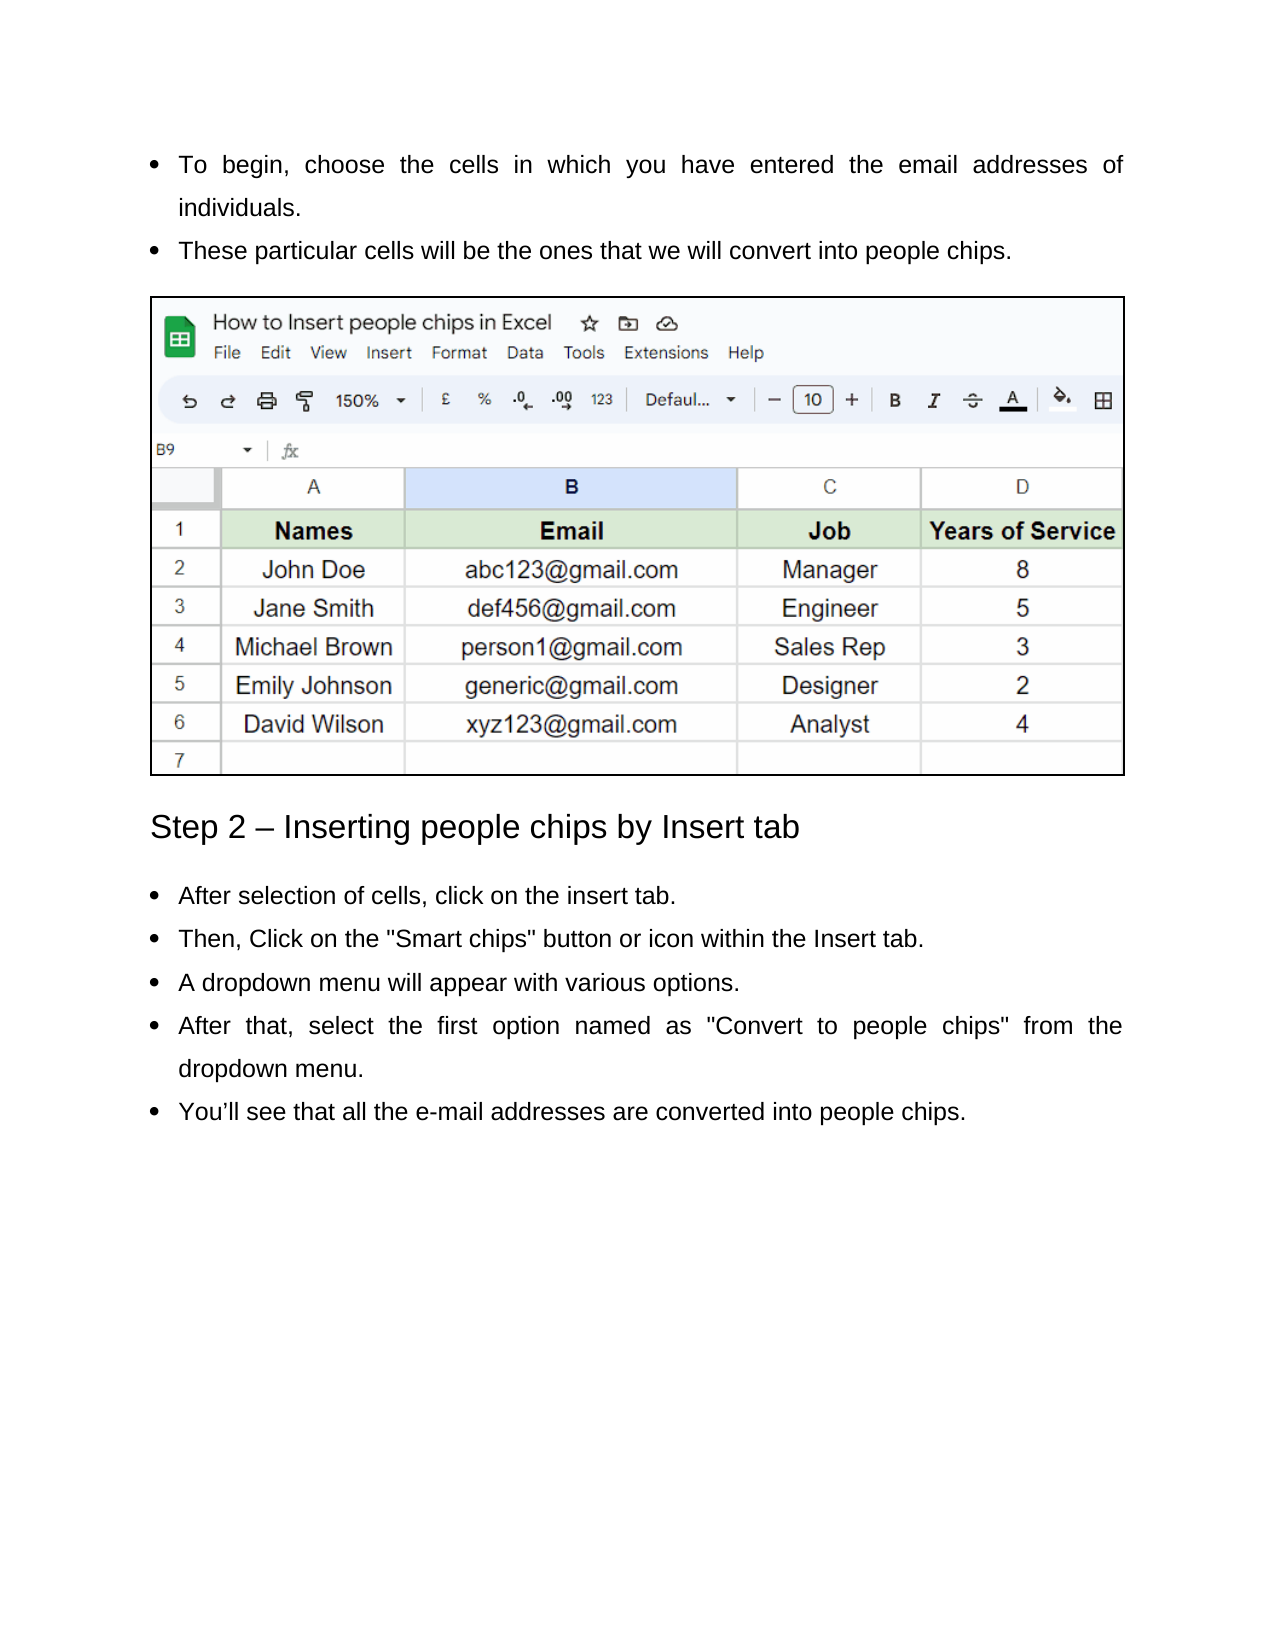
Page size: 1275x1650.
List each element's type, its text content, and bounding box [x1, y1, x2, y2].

text Step 2 – Inserting people chips by Insert tab [150, 807, 1125, 845]
list These particular cells will be the ones that we will convert into people chips. [150, 236, 1125, 265]
list To begin, choose the cells in which you have entered the email addresses of individuals. [150, 150, 1125, 222]
list After selection of cells, click on the insert tab. [150, 881, 1125, 910]
list After that, select the first option named as "Convert to people chips" from the dropdown menu. [150, 1011, 1125, 1083]
list You’ll see that all the e-mail addresses are converted into people chips. [150, 1097, 1125, 1126]
list A dropdown menu will appear with various options. [150, 968, 1125, 996]
list Then, Click on the "Smart chips" button or icon within the Insert tab. [150, 924, 1125, 953]
